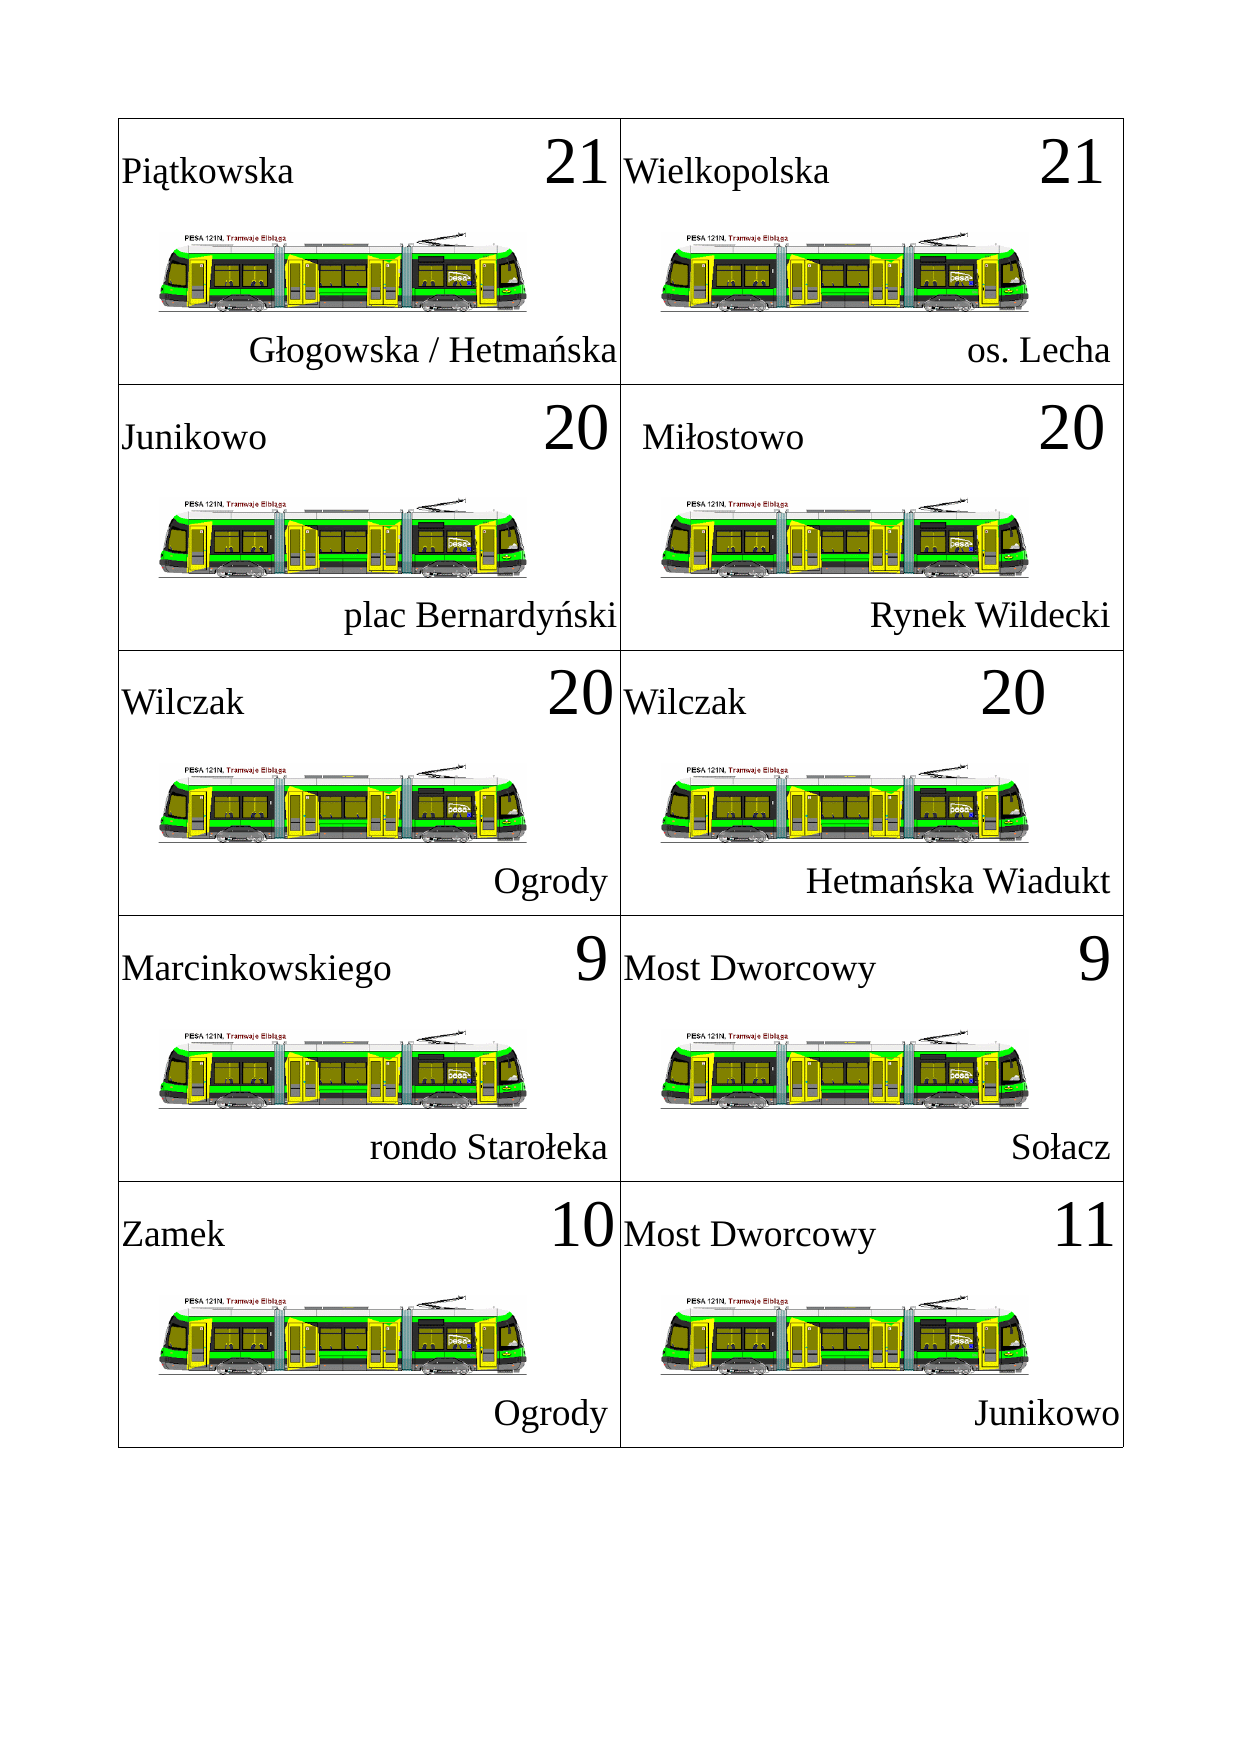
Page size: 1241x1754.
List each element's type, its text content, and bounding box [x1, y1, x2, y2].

picture [158, 1029, 527, 1109]
picture [158, 232, 527, 312]
picture [660, 1029, 1029, 1109]
table_cell Miłostowo 20 Rynek Wildecki [621, 385, 1123, 649]
picture [158, 1295, 527, 1375]
picture [660, 232, 1029, 312]
picture [158, 763, 527, 843]
table_cell Marcinkowskiego 9 rondo Starołeka [119, 916, 620, 1181]
table_cell Most Dworcowy 9 Sołacz [621, 916, 1123, 1181]
picture [660, 1295, 1029, 1375]
table_cell Wilczak 20 Hetmańska Wiadukt [621, 651, 1123, 915]
table_cell Zamek 10 Ogrody [119, 1182, 620, 1447]
table_cell Wilczak 20 Ogrody [119, 651, 620, 915]
picture [660, 497, 1029, 578]
table_header Piątkowska 21 Głogowska / Hetmańska [119, 119, 620, 384]
table_cell Most Dworcowy 11 Junikowo [621, 1182, 1123, 1447]
table_header Wielkopolska 21 os. Lecha [621, 119, 1123, 384]
table_cell Junikowo 20 plac Bernardyński [119, 385, 620, 649]
picture [158, 497, 527, 578]
picture [660, 763, 1029, 843]
